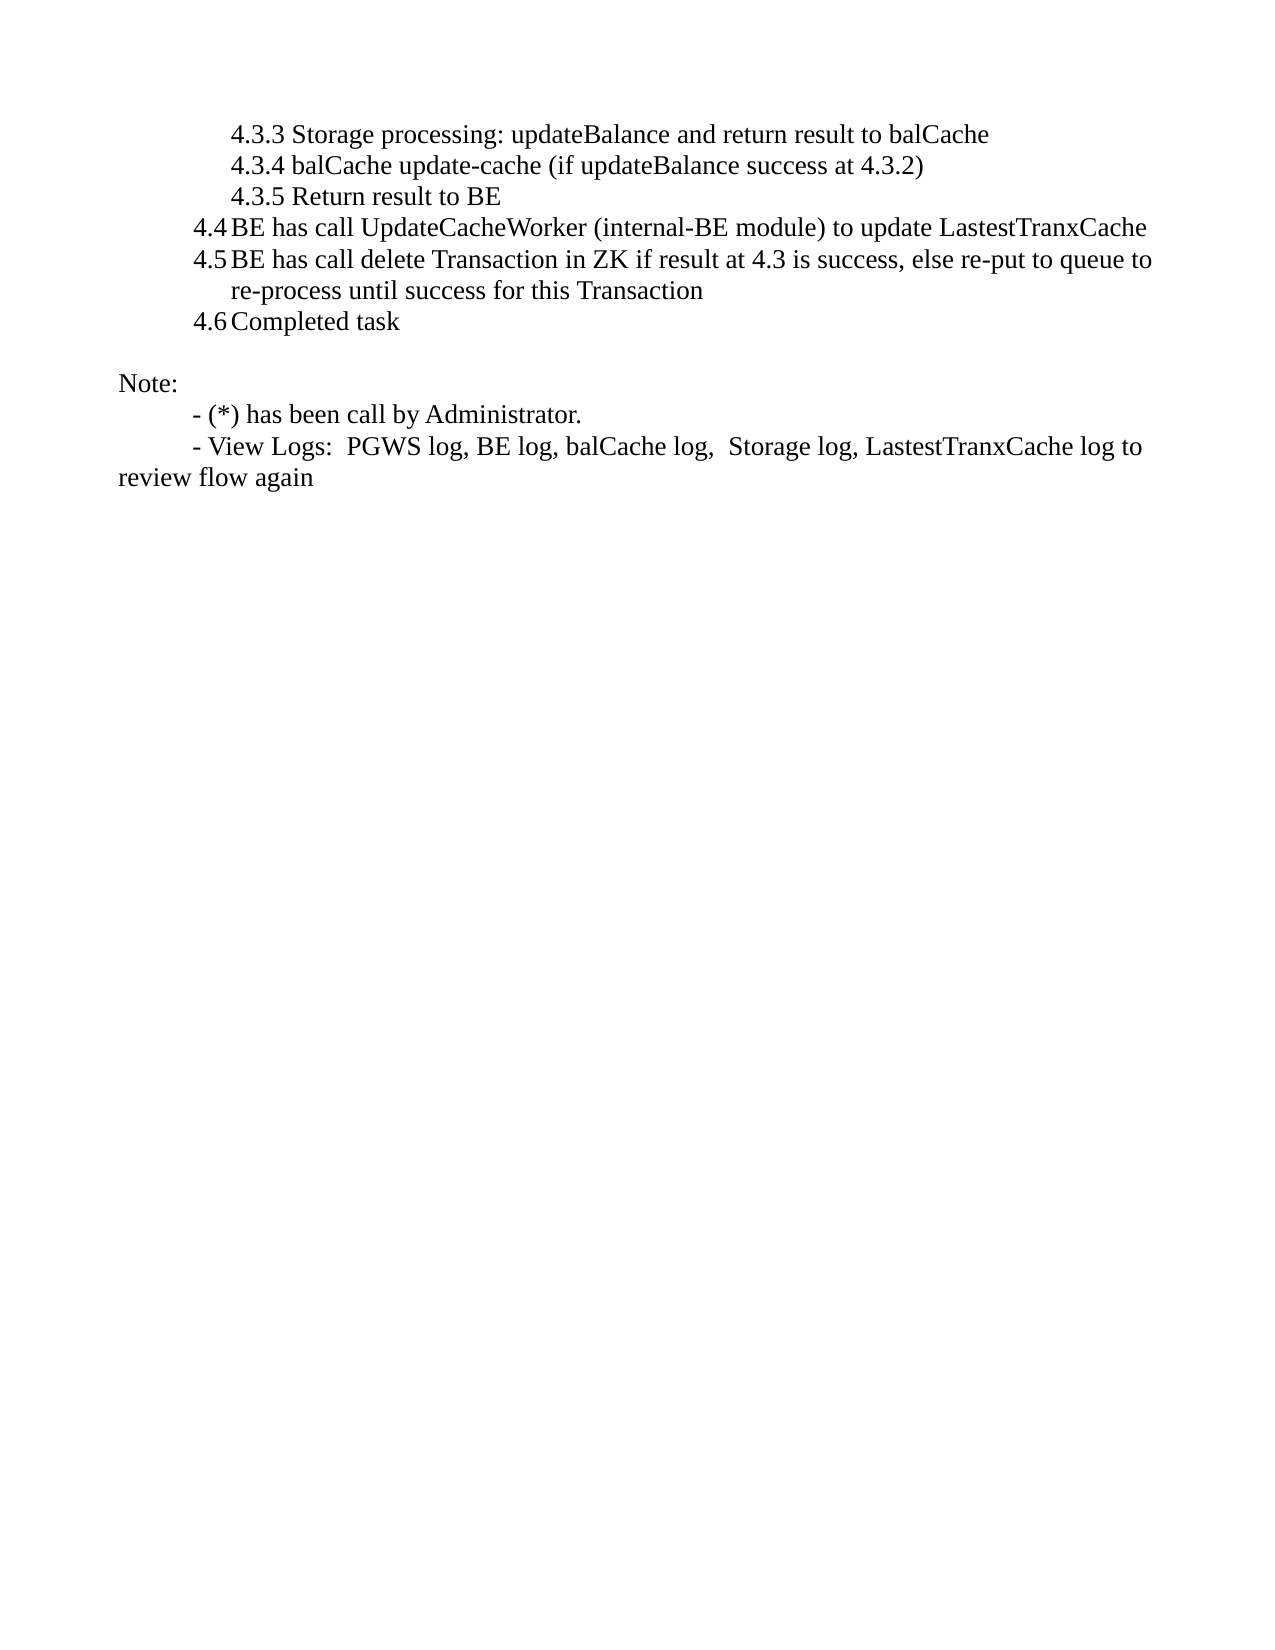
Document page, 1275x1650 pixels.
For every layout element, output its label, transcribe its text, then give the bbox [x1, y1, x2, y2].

text - (*) has been call by Administrator. [118, 398, 1157, 429]
list BE has call delete Transaction in ZK if result at 4.3 is success, else re-put to queue to re-process until success for this Transaction [193, 243, 1157, 305]
list 4.3.5 Return result to BE [193, 180, 1157, 212]
list Completed task [193, 305, 1157, 336]
list 4.3.3 Storage processing: updateBalance and return result to balCache [193, 118, 1157, 149]
list 4.3.4 balCache update-cache (if updateBalance success at 4.3.2) [193, 149, 1157, 180]
list BE has call UpdateCacheWorker (internal-BE module) to update LastestTranxCache [193, 212, 1157, 243]
text Note: [118, 367, 1157, 398]
text - View Logs: PGWS log, BE log, balCache log, Storage log, LastestTranxCache log to review flow again [118, 429, 1157, 492]
